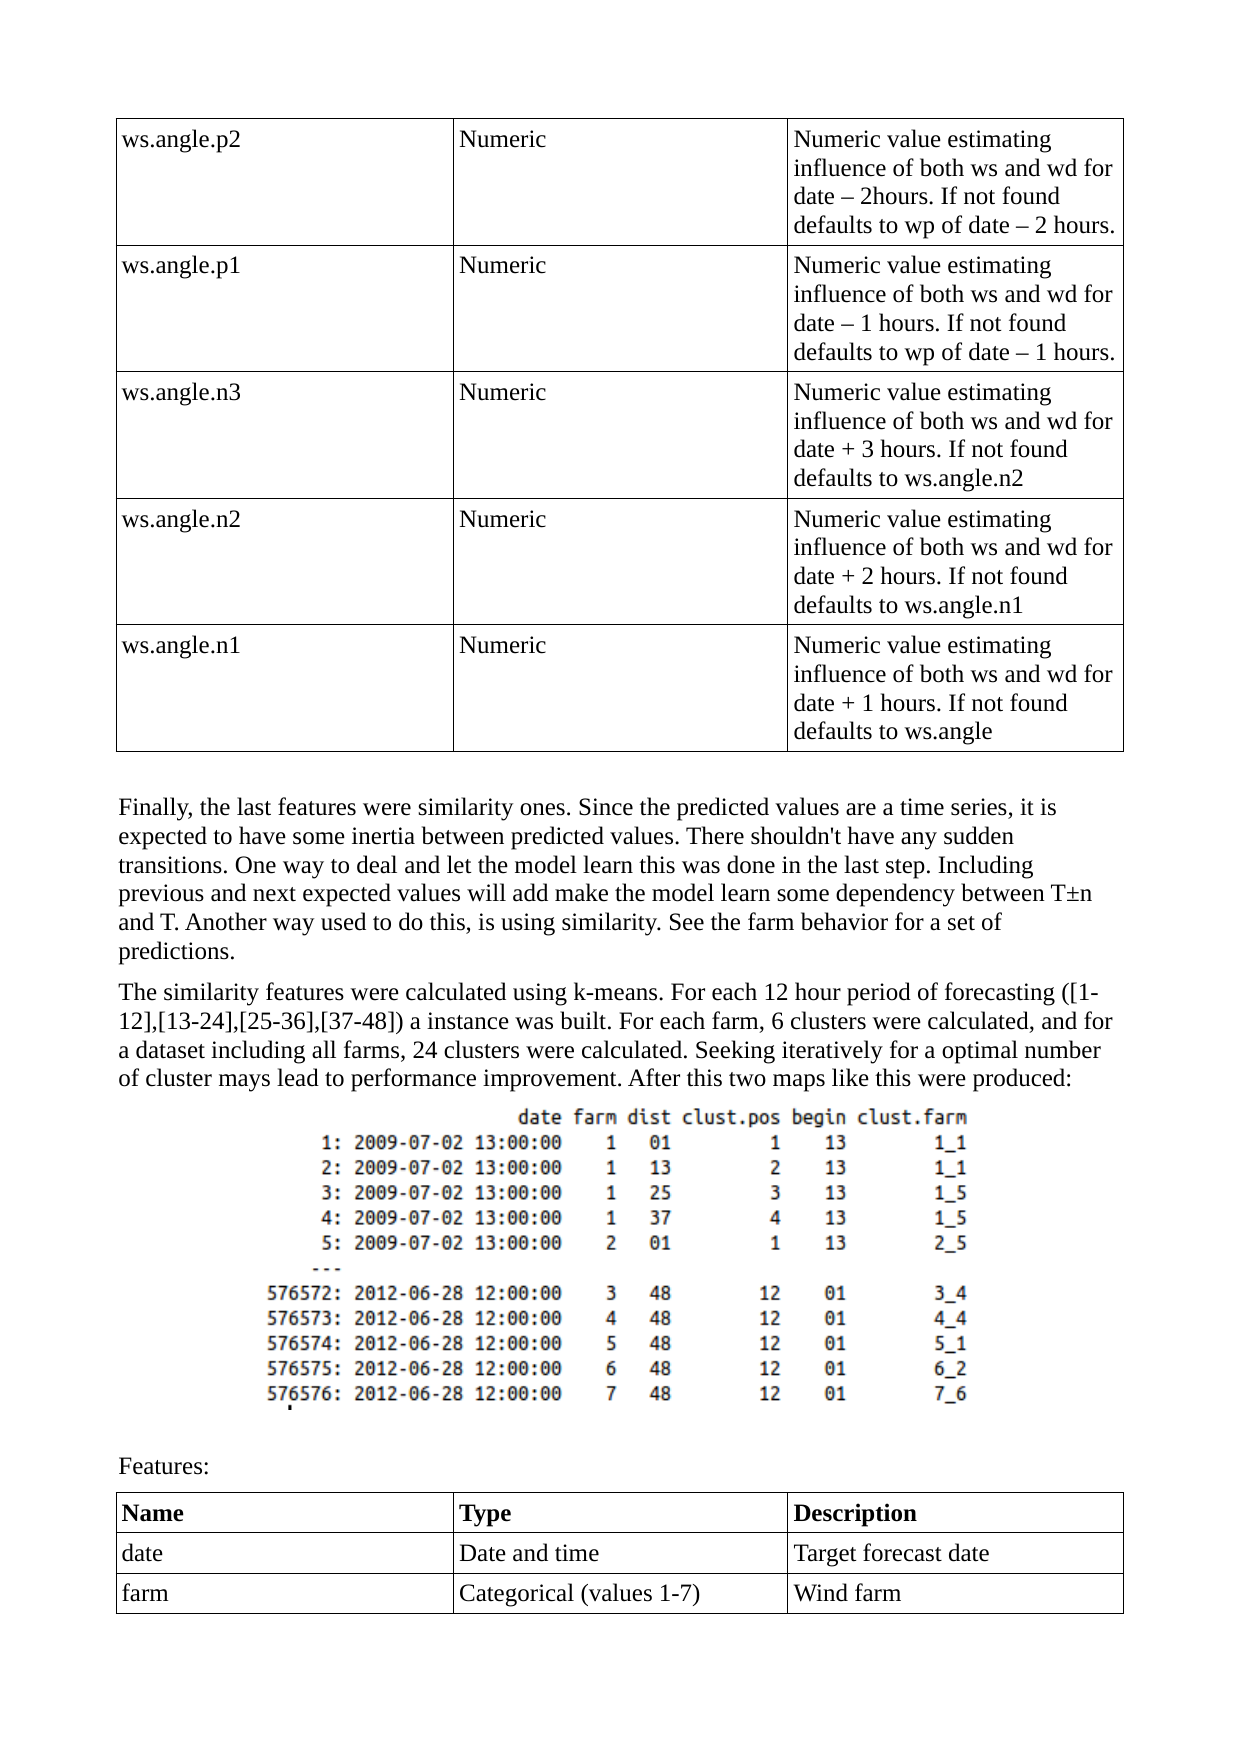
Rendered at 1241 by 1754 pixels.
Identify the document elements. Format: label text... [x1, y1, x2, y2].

table_cell Wind farm [788, 1574, 1123, 1613]
table_cell Numeric [454, 499, 787, 624]
picture [262, 1104, 978, 1410]
table_cell Date and time [454, 1533, 787, 1573]
table_cell Numeric [454, 119, 787, 245]
table_cell Numeric value estimating influence of both ws and wd for date + 3 hours. If not found defaults to ws.angle.n2 [788, 372, 1123, 498]
text Features: [118, 1451, 1122, 1479]
table_header Type [454, 1493, 787, 1532]
table_cell Numeric value estimating influence of both ws and wd for date + 2 hours. If not found defaults to ws.angle.n1 [788, 499, 1123, 624]
table_cell Numeric value estimating influence of both ws and wd for date – 1 hours. If not found defaults to wp of date – 1 hours. [788, 246, 1123, 371]
table_cell ws.angle.n2 [117, 499, 453, 624]
table_cell ws.angle.n1 [117, 625, 453, 751]
table_cell ws.angle.n3 [117, 372, 453, 498]
table_cell ws.angle.p2 [117, 119, 453, 245]
table_cell Numeric [454, 246, 787, 371]
table_header Name [117, 1493, 453, 1532]
table_cell Categorical (values 1-7) [454, 1574, 787, 1613]
table_cell Target forecast date [788, 1533, 1123, 1573]
table_cell Numeric [454, 372, 787, 498]
table_cell Numeric value estimating influence of both ws and wd for date + 1 hours. If not found defaults to ws.angle [788, 625, 1123, 751]
text The similarity features were calculated using k-means. For each 12 hour period of forecasting ([1-12],[13-24],[25-36],[37-48]) a instance was built. For each farm, 6 clusters were calculated, and for a dataset including all farms, 24 clusters were calculated. Seeking iteratively for a optimal number of cluster mays lead to performance improvement. After this two maps like this were produced: [118, 977, 1122, 1092]
table_header Description [788, 1493, 1123, 1532]
table_cell date [117, 1533, 453, 1573]
text Finally, the last features were similarity ones. Since the predicted values are a time series, it is expected to have some inertia between predicted values. There shouldn't have any sudden transitions. One way to deal and let the model learn this was done in the last step. Including previous and next expected values will add make the model learn some dependency between T±n and T. Another way used to do this, is using similarity. See the farm behavior for a set of predictions. [118, 792, 1122, 965]
table_cell ws.angle.p1 [117, 246, 453, 371]
table_cell farm [117, 1574, 453, 1613]
table_cell Numeric value estimating influence of both ws and wd for date – 2hours. If not found defaults to wp of date – 2 hours. [788, 119, 1123, 245]
table_cell Numeric [454, 625, 787, 751]
